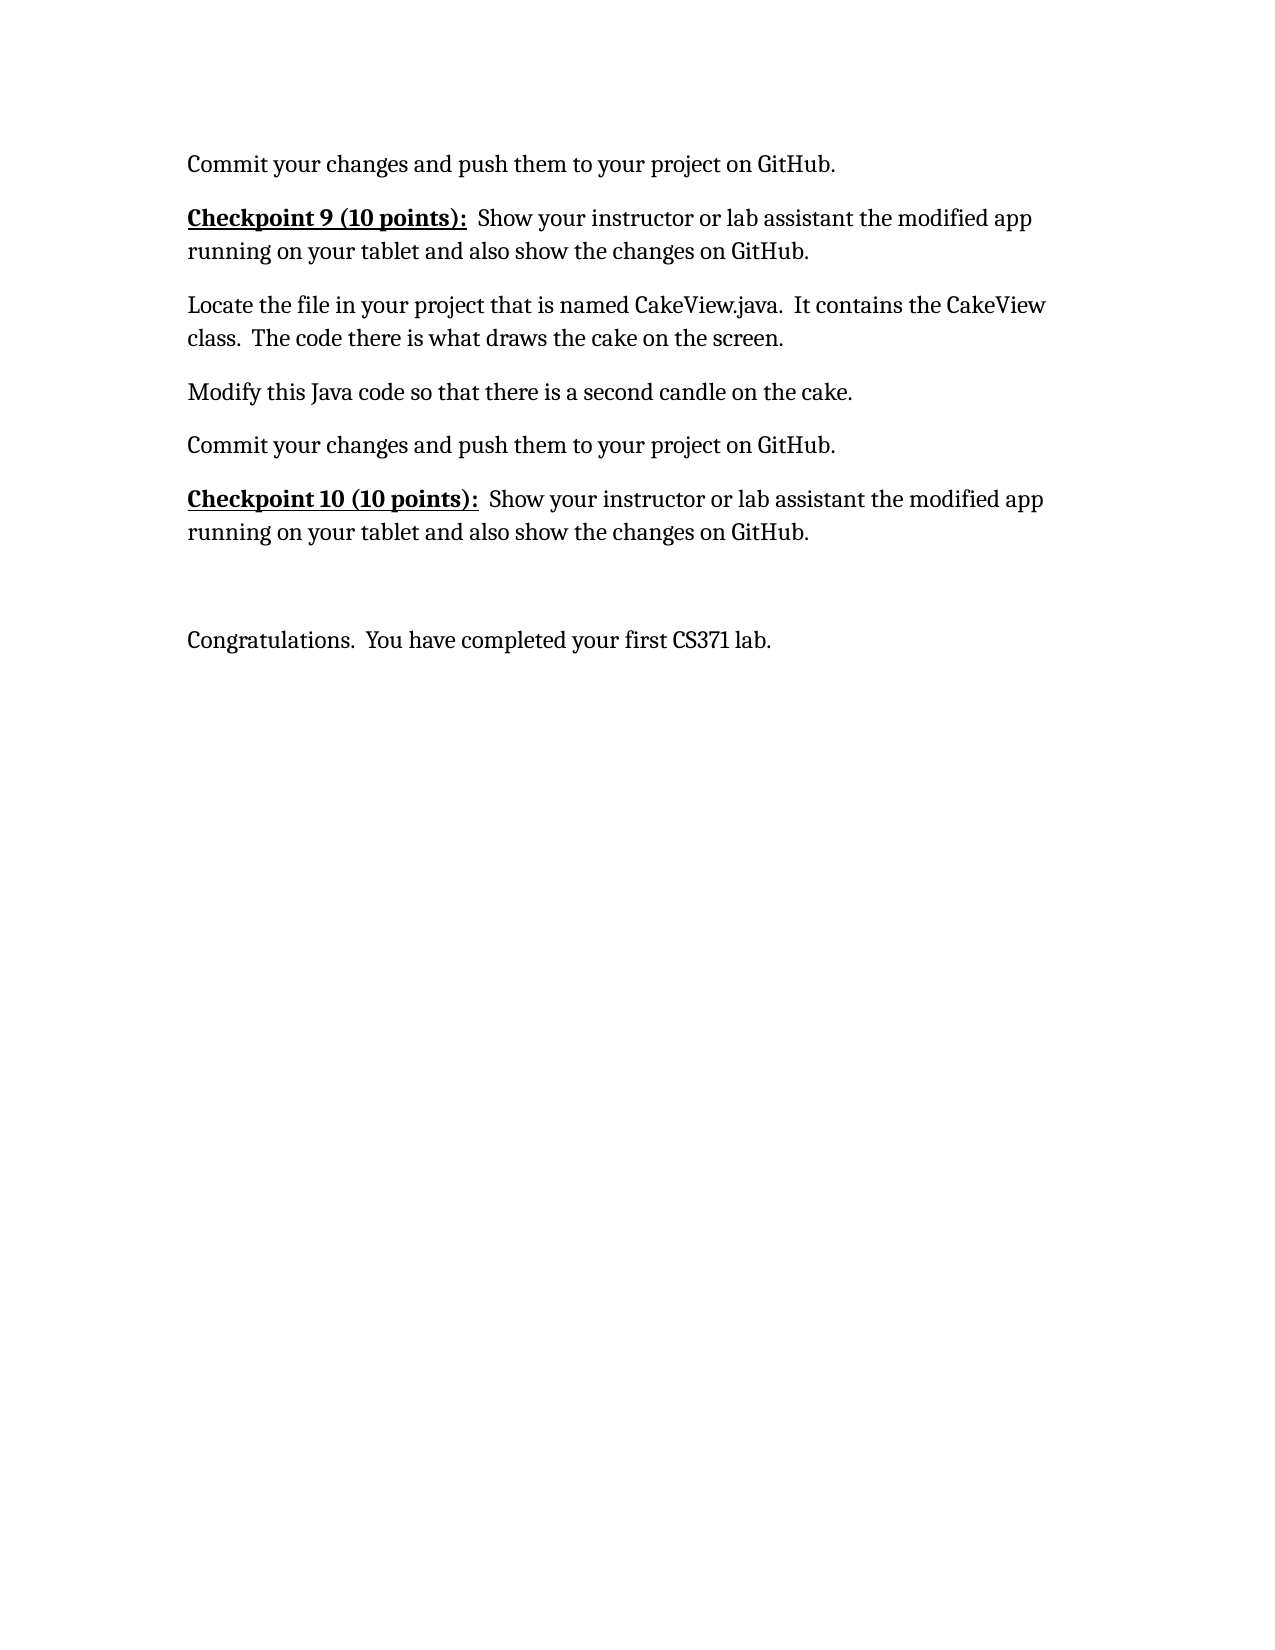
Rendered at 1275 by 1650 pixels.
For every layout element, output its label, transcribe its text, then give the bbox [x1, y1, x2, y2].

text Checkpoint 9 (10 points): Show your instructor or lab assistant the modified app running on your tablet and also show the changes on GitHub. [187, 204, 1087, 266]
text Commit your changes and push them to your project on GitHub. [187, 431, 1087, 460]
text Checkpoint 10 (10 points): Show your instructor or lab assistant the modified app running on your tablet and also show the changes on GitHub. [187, 485, 1087, 547]
text Commit your changes and push them to your project on GitHub. [187, 150, 1087, 179]
text Locate the file in your project that is named CakeView.java. It contains the CakeView class. The code there is what draws the cake on the screen. [187, 291, 1087, 352]
text Modify this Java code so that there is a second candle on the cake. [187, 378, 1087, 406]
text Congratulations. You have completed your first CS371 lab. [187, 626, 1087, 655]
